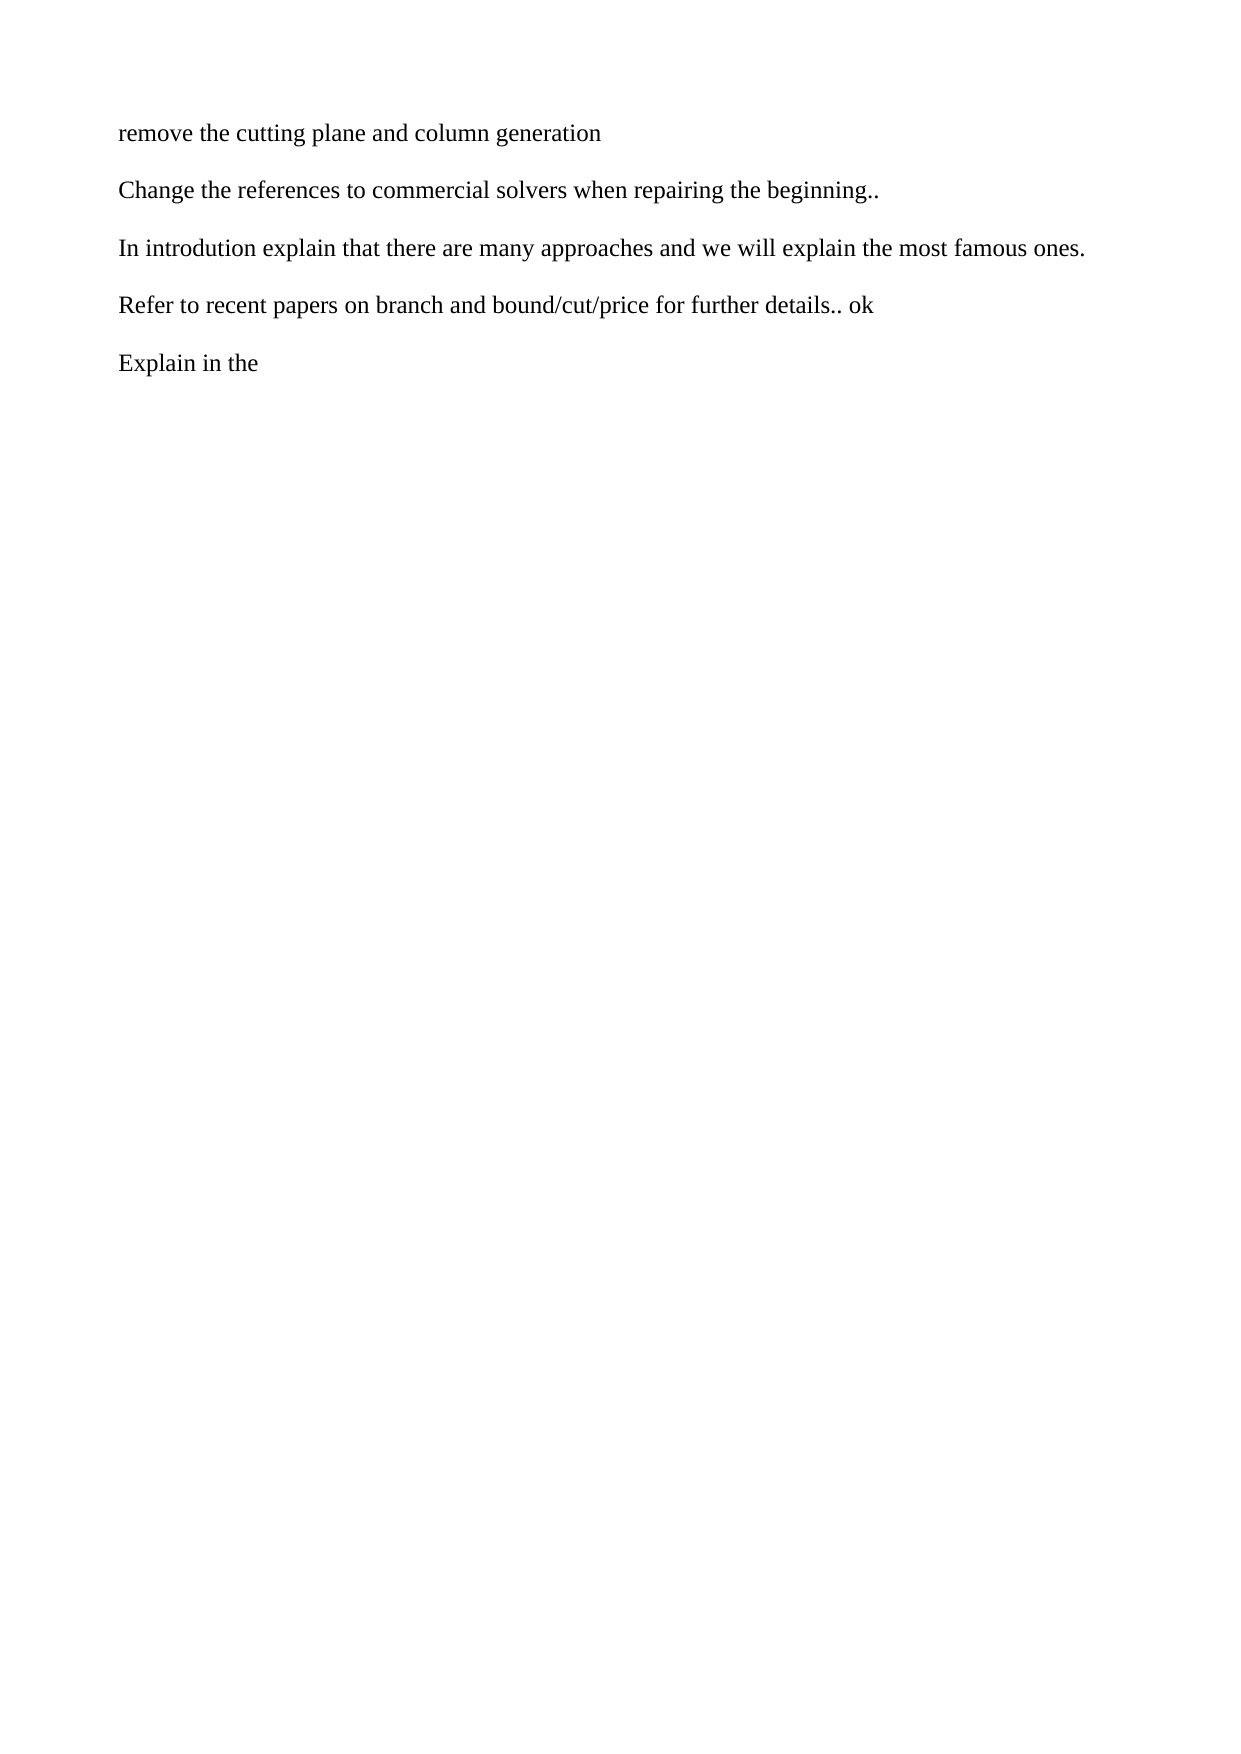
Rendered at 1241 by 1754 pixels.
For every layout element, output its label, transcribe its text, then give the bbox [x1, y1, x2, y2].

text Refer to recent papers on branch and bound/cut/price for further details.. ok [118, 291, 1122, 319]
text In introdution explain that there are many approaches and we will explain the most famous ones. [118, 233, 1122, 262]
text remove the cutting plane and column generation [118, 118, 1122, 147]
text Change the references to commercial solvers when repairing the beginning.. [118, 176, 1122, 204]
text Explain in the [118, 348, 1122, 377]
